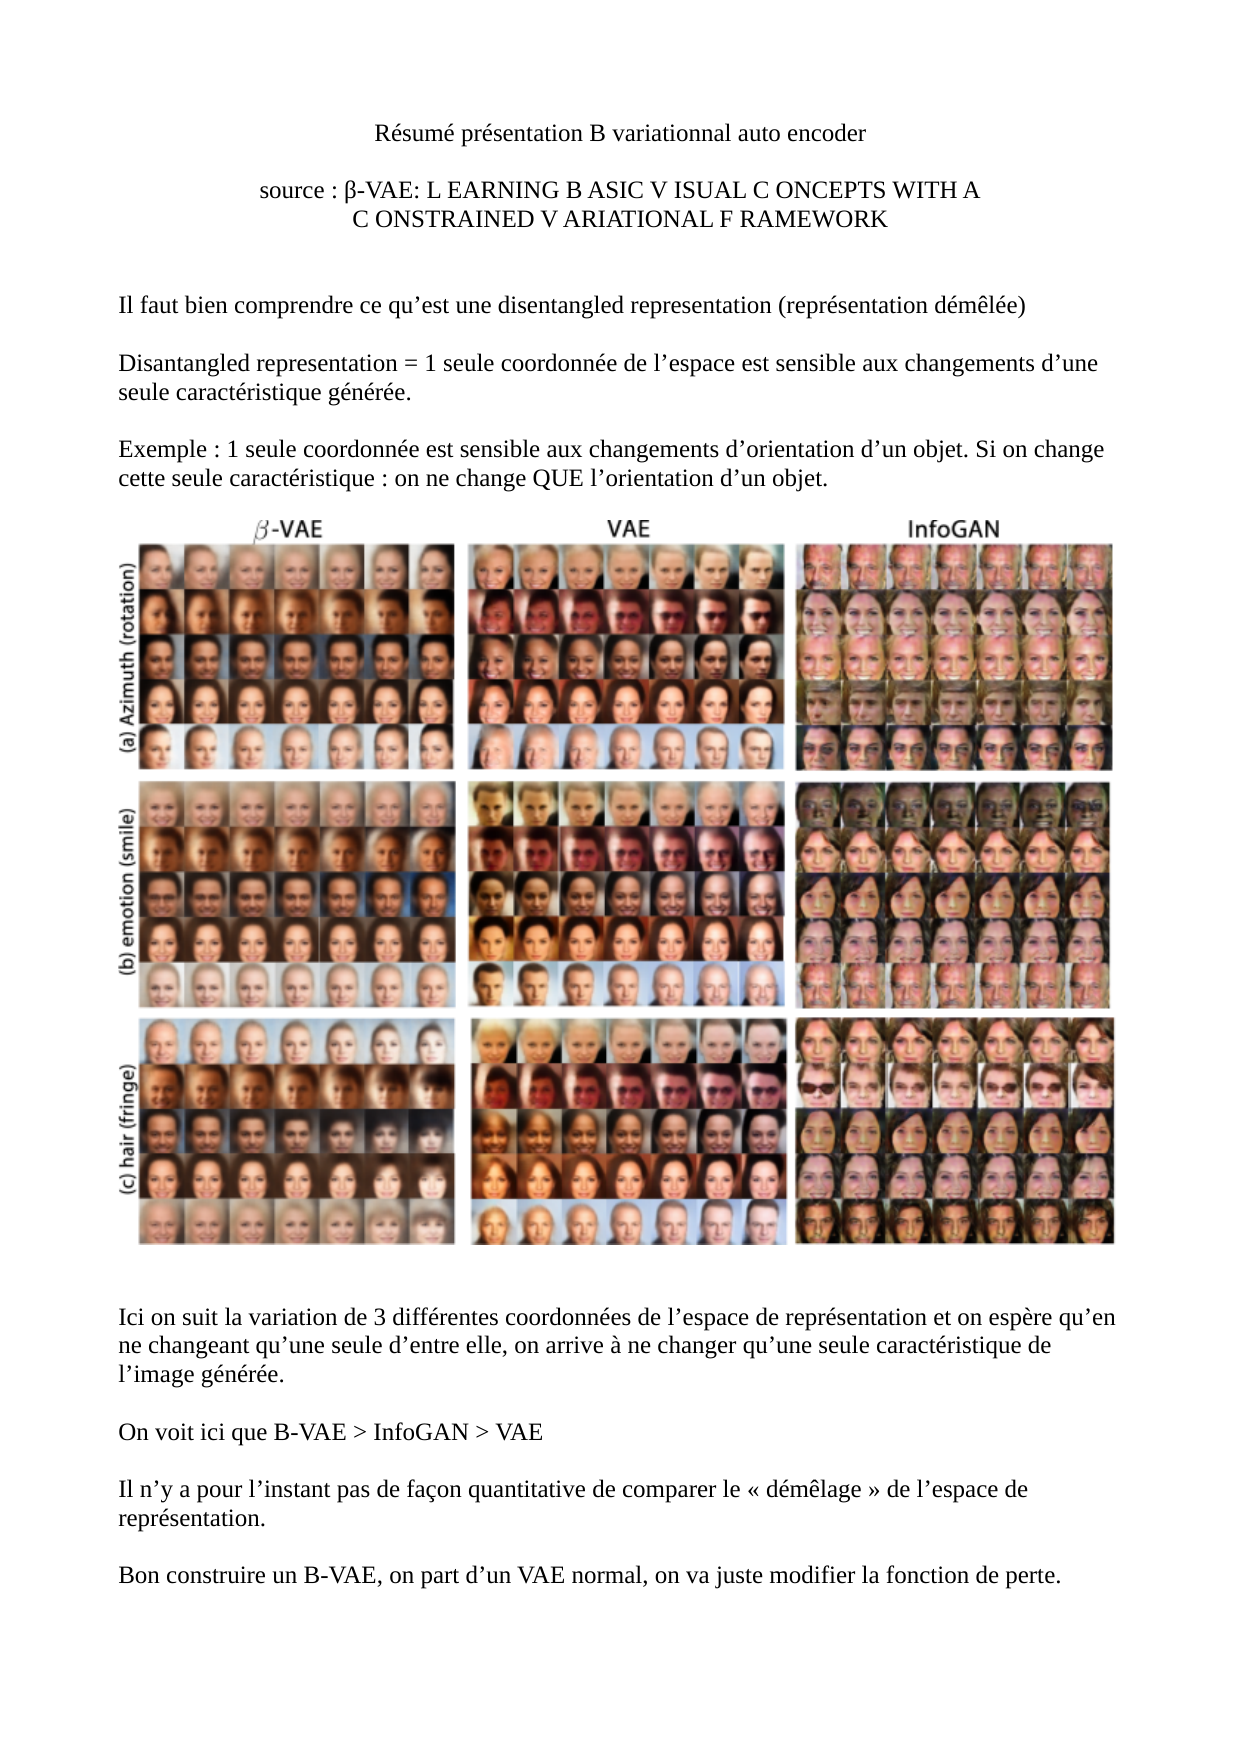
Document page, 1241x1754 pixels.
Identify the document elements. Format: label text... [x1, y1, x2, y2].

text Il n’y a pour l’instant pas de façon quantitative de comparer le « démêlage » de l’espace de représentation. [118, 1474, 1122, 1532]
text Disantangled representation = 1 seule coordonnée de l’espace est sensible aux changements d’une seule caractéristique générée. [118, 348, 1122, 406]
picture [118, 520, 1123, 1245]
text Résumé présentation B variationnal auto encoder [118, 118, 1122, 147]
text source : β-VAE: L EARNING B ASIC V ISUAL C ONCEPTS WITH A [118, 176, 1122, 204]
text Bon construire un B-VAE, on part d’un VAE normal, on va juste modifier la fonction de perte. [118, 1561, 1122, 1589]
text Exemple : 1 seule coordonnée est sensible aux changements d’orientation d’un objet. Si on change cette seule caractéristique : on ne change QUE l’orientation d’un objet. [118, 434, 1122, 492]
text Il faut bien comprendre ce qu’est une disentangled representation (représentation démêlée) [118, 291, 1122, 319]
text On voit ici que B-VAE > InfoGAN > VAE [118, 1417, 1122, 1446]
text Ici on suit la variation de 3 différentes coordonnées de l’espace de représentation et on espère qu’en ne changeant qu’une seule d’entre elle, on arrive à ne changer qu’une seule caractéristique de l’image générée. [118, 1302, 1122, 1388]
text C ONSTRAINED V ARIATIONAL F RAMEWORK [118, 204, 1122, 233]
